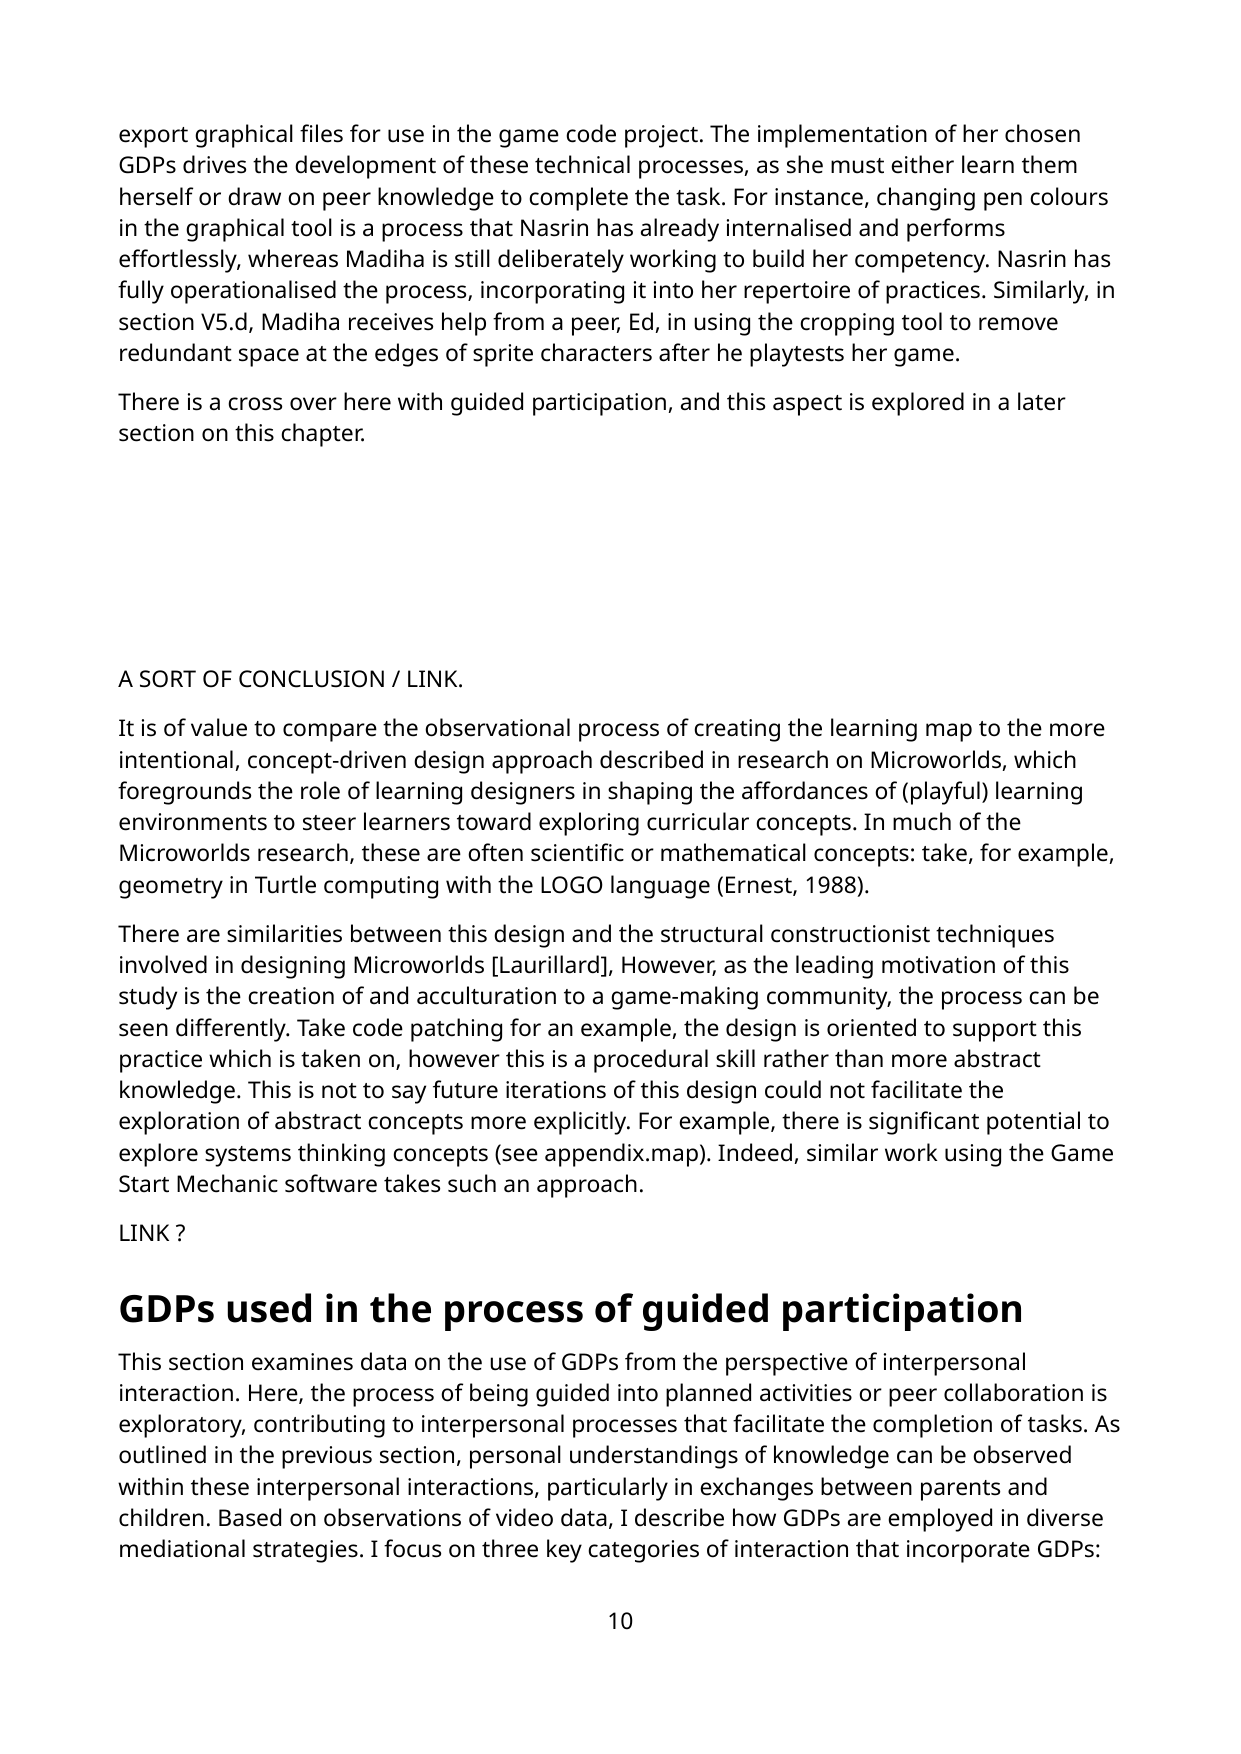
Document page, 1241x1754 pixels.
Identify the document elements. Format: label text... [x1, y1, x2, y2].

text This section examines data on the use of GDPs from the perspective of interpersonal interaction. Here, the process of being guided into planned activities or peer collaboration is exploratory, contributing to interpersonal processes that facilitate the completion of tasks. As outlined in the previous section, personal understandings of knowledge can be observed within these interpersonal interactions, particularly in exchanges between parents and children. Based on observations of video data, I describe how GDPs are employed in diverse mediational strategies. I focus on three key categories of interaction that incorporate GDPs: [118, 1346, 1122, 1564]
text export graphical files for use in the game code project. The implementation of her chosen GDPs drives the development of these technical processes, as she must either learn them herself or draw on peer knowledge to complete the task. For instance, changing pen colours in the graphical tool is a process that Nasrin has already internalised and performs effortlessly, whereas Madiha is still deliberately working to build her competency. Nasrin has fully operationalised the process, incorporating it into her repertoire of practices. Similarly, in section V5.d, Madiha receives help from a peer, Ed, in using the cropping tool to remove redundant space at the edges of sprite characters after he playtests her game. [118, 118, 1122, 368]
text There are similarities between this design and the structural constructionist techniques involved in designing Microworlds [Laurillard], However, as the leading motivation of this study is the creation of and acculturation to a game-making community, the process can be seen differently. Take code patching for an example, the design is oriented to support this practice which is taken on, however this is a procedural skill rather than more abstract knowledge. This is not to say future iterations of this design could not facilitate the exploration of abstract concepts more explicitly. For example, there is significant potential to explore systems thinking concepts (see appendix.map). Indeed, similar work using the Game Start Mechanic software takes such an approach. [118, 918, 1122, 1199]
text A SORT OF CONCLUSION / LINK. [118, 663, 1122, 694]
subtitle GDPs used in the process of guided participation [118, 1282, 1122, 1333]
text There is a cross over here with guided participation, and this aspect is explored in a later section on this chapter. [118, 386, 1122, 448]
text LINK ? [118, 1217, 1122, 1248]
text It is of value to compare the observational process of creating the learning map to the more intentional, concept-driven design approach described in research on Microworlds, which foregrounds the role of learning designers in shaping the affordances of (playful) learning environments to steer learners toward exploring curricular concepts. In much of the Microworlds research, these are often scientific or mathematical concepts: take, for example, geometry in Turtle computing with the LOGO language (Ernest, 1988). [118, 712, 1122, 900]
